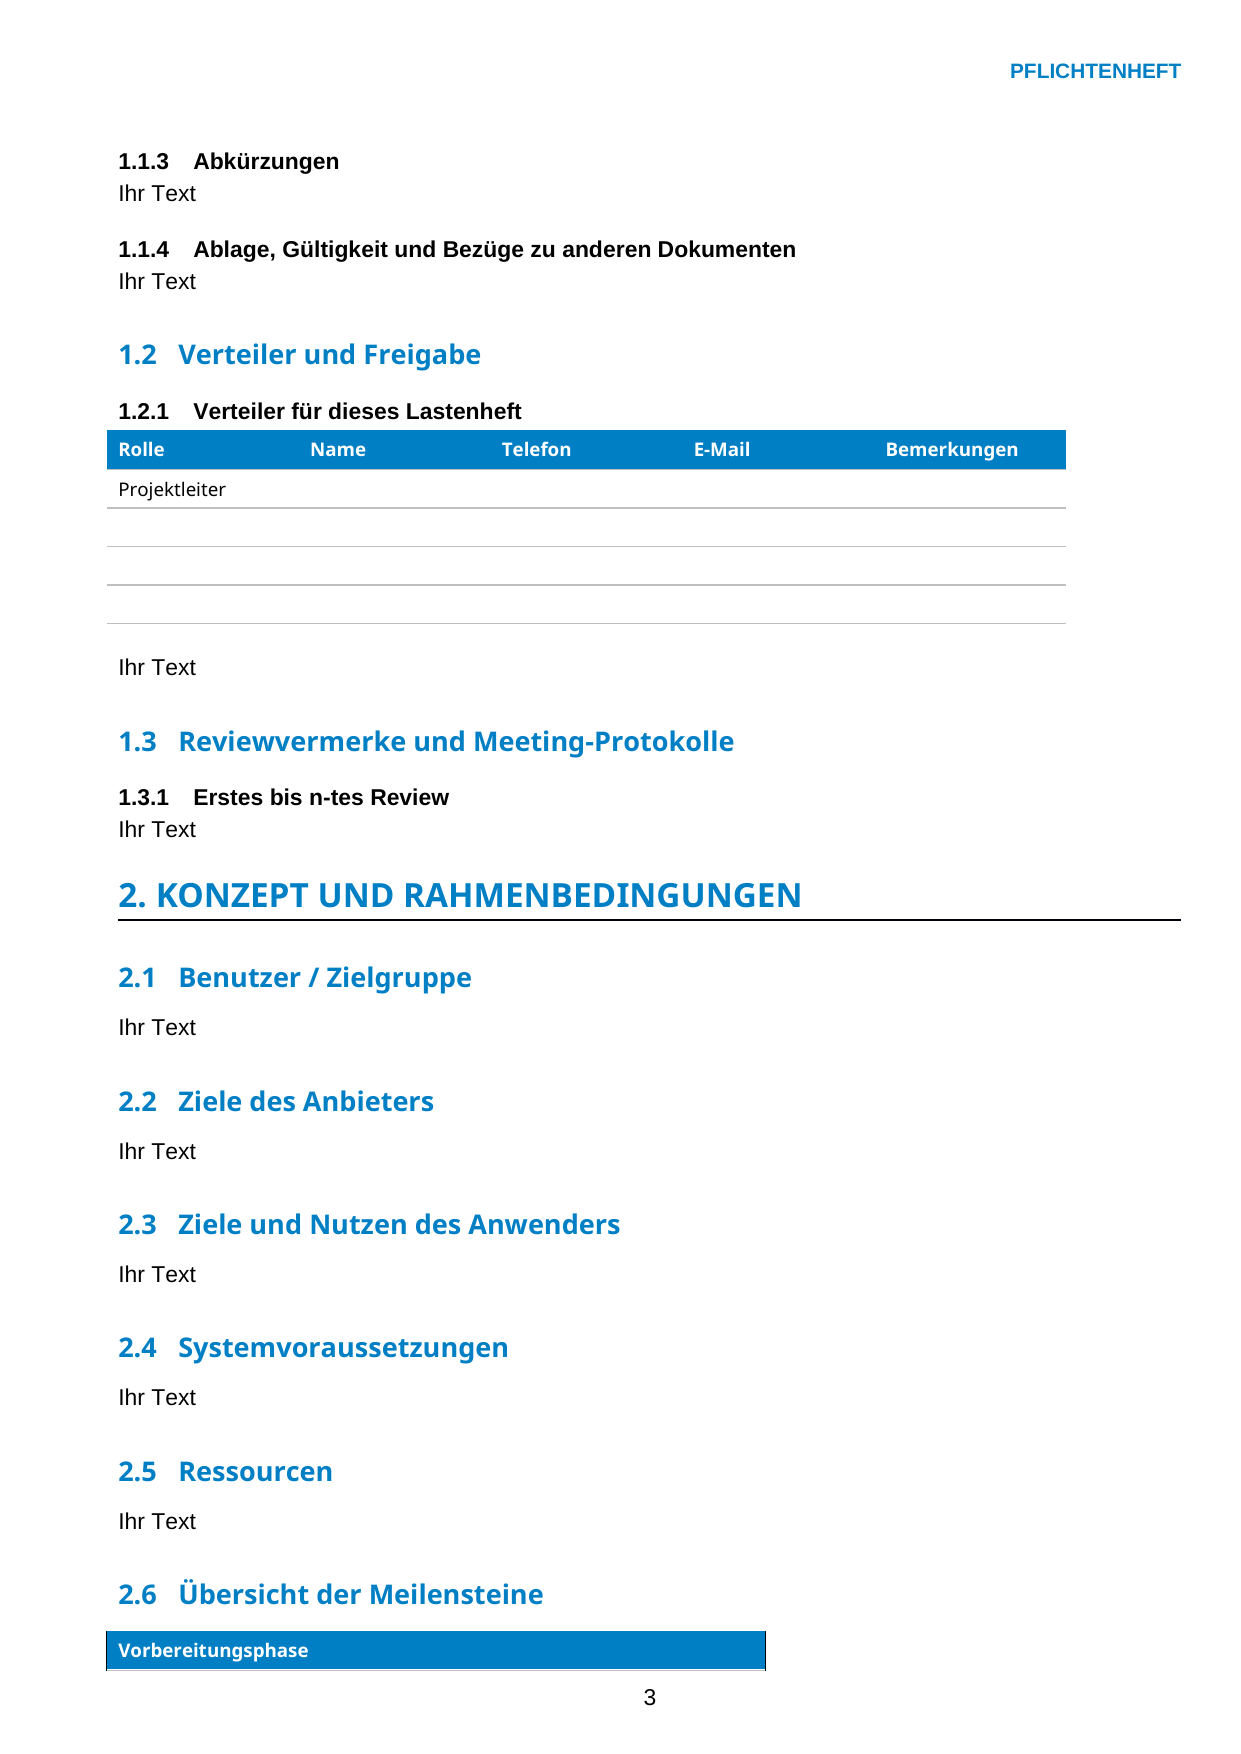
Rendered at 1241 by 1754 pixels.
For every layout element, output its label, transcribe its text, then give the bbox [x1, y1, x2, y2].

text Ihr Text [118, 180, 1181, 207]
table_header Telefon [490, 430, 682, 469]
subtitle Erstes bis n-tes Review [118, 784, 1181, 810]
subtitle Reviewvermerke und Meeting-Protokolle [118, 722, 1181, 759]
subtitle Konzept und Rahmenbedingungen [118, 872, 1181, 919]
text Ihr Text [118, 1138, 1181, 1164]
table_cell [874, 509, 1066, 546]
table_cell [874, 586, 1066, 622]
table_header E-Mail [682, 430, 874, 469]
table_cell [490, 509, 682, 546]
subtitle Verteiler und Freigabe [118, 336, 1181, 373]
table_cell [299, 509, 490, 546]
table_cell [107, 509, 299, 546]
table_header Rolle [107, 430, 299, 469]
table_cell [107, 547, 299, 584]
table_cell [682, 509, 874, 546]
text Ihr Text [118, 1261, 1181, 1287]
table_cell [874, 470, 1066, 507]
subtitle Abkürzungen [118, 148, 1181, 174]
table_cell [682, 470, 874, 507]
table_cell [682, 586, 874, 622]
text Ihr Text [118, 1384, 1181, 1411]
table_cell [490, 586, 682, 622]
text Ihr Text [118, 816, 1181, 843]
table_cell [107, 586, 299, 622]
subtitle Übersicht der Meilensteine [118, 1575, 1181, 1612]
table_cell [299, 547, 490, 584]
subtitle Ziele des Anbieters [118, 1082, 1181, 1119]
table_cell Projektleiter [107, 470, 299, 507]
text Ihr Text [118, 1014, 1181, 1041]
subtitle Systemvoraussetzungen [118, 1329, 1181, 1366]
text Ihr Text [118, 654, 1181, 681]
table_header Name [299, 430, 490, 469]
table_cell [490, 547, 682, 584]
table_cell [490, 470, 682, 507]
subtitle Ablage, Gültigkeit und Bezüge zu anderen Dokumenten [118, 236, 1181, 262]
table_cell [299, 586, 490, 622]
table_header Bemerkungen [874, 430, 1066, 469]
subtitle Ziele und Nutzen des Anwenders [118, 1205, 1181, 1242]
table_cell [874, 547, 1066, 584]
subtitle Benutzer / Zielgruppe [118, 959, 1181, 996]
table_header Vorbereitungsphase [107, 1631, 765, 1669]
subtitle Verteiler für dieses Lastenheft [118, 398, 1181, 424]
table_cell [682, 547, 874, 584]
text Ihr Text [118, 268, 1181, 294]
table_cell [299, 470, 490, 507]
subtitle Ressourcen [118, 1452, 1181, 1489]
text Ihr Text [118, 1508, 1181, 1534]
